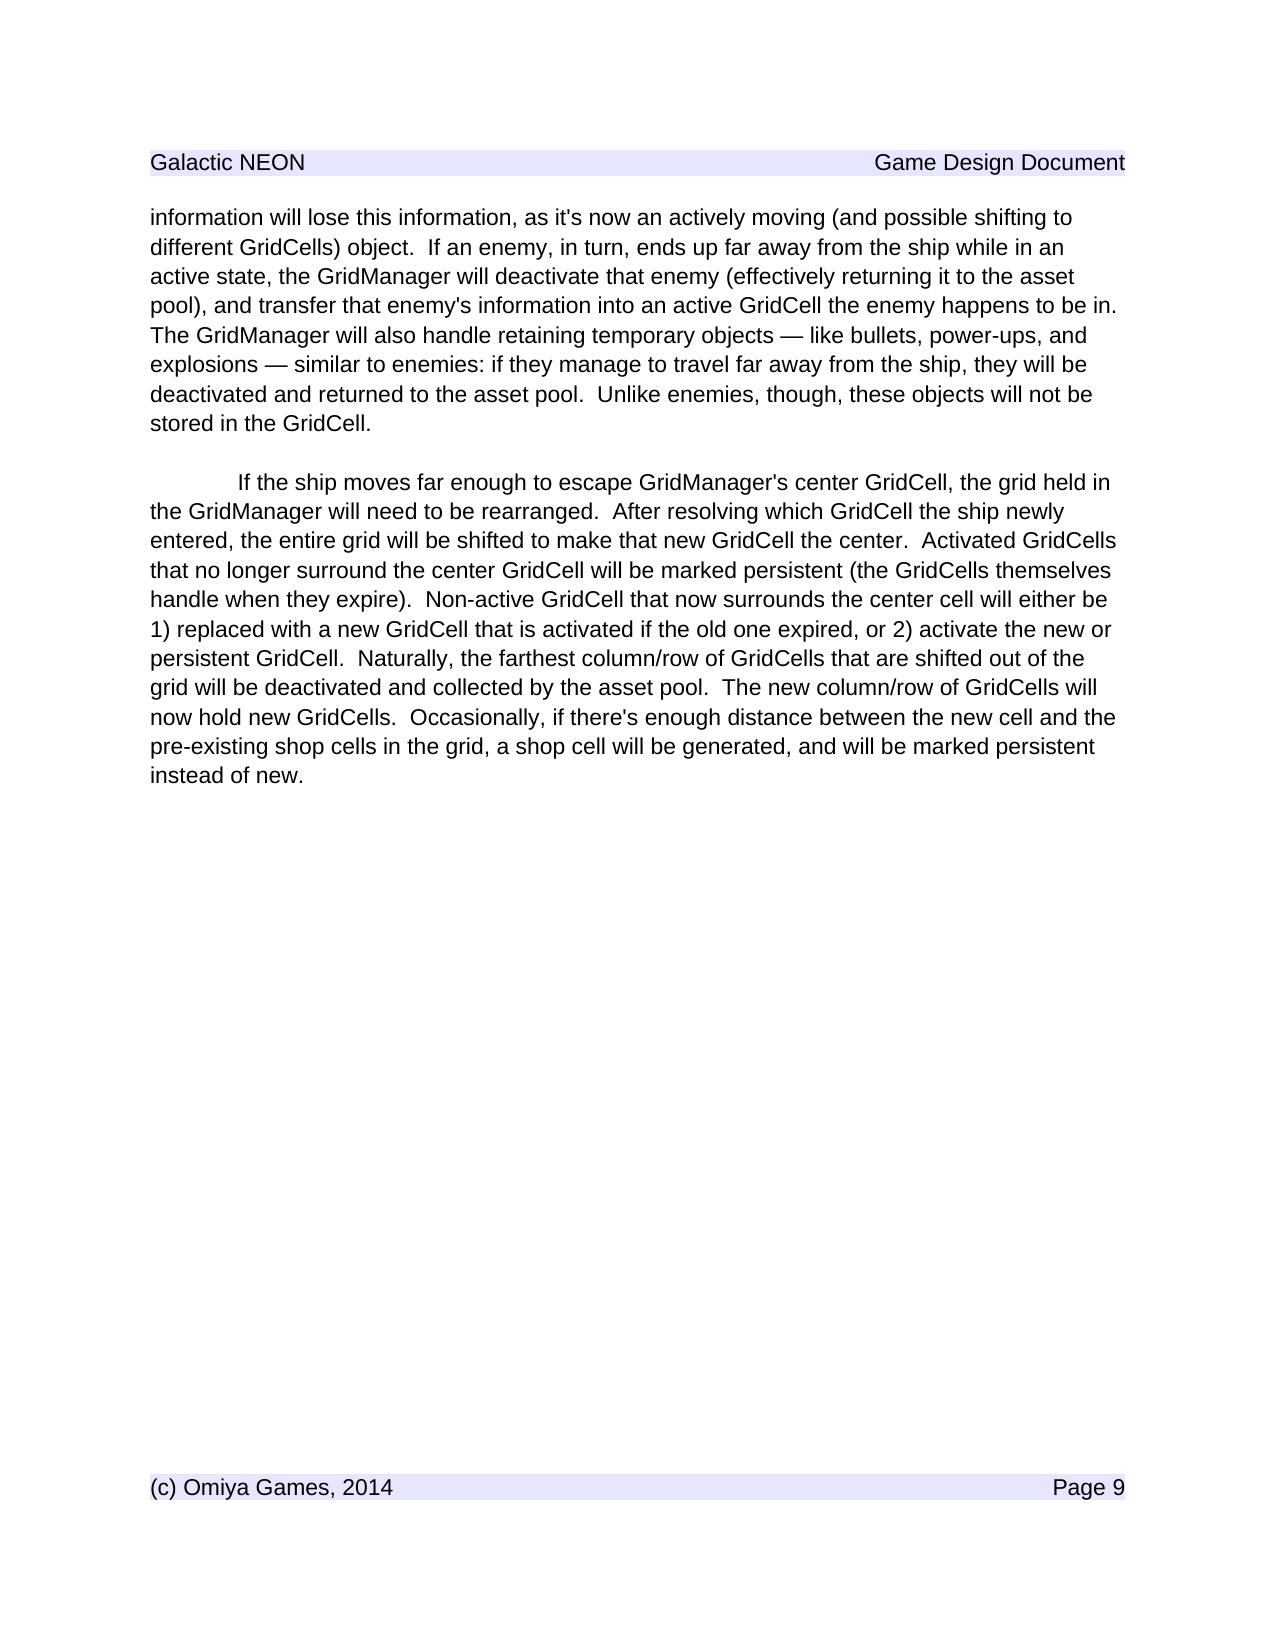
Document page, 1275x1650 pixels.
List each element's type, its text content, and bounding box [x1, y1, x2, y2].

text information will lose this information, as it's now an actively moving (and possible shifting to different GridCells) object. If an enemy, in turn, ends up far away from the ship while in an active state, the GridManager will deactivate that enemy (effectively returning it to the asset pool), and transfer that enemy's information into an active GridCell the enemy happens to be in. The GridManager will also handle retaining temporary objects — like bullets, power-ups, and explosions — similar to enemies: if they manage to travel far away from the ship, they will be deactivated and returned to the asset pool. Unlike enemies, though, these objects will not be stored in the GridCell. [150, 205, 1125, 436]
text If the ship moves far enough to escape GridManager's center GridCell, the grid held in the GridManager will need to be rearranged. After resolving which GridCell the ship newly entered, the entire grid will be shifted to make that new GridCell the center. Activated GridCells that no longer surround the center GridCell will be marked persistent (the GridCells themselves handle when they expire). Non-active GridCell that now surrounds the center cell will either be 1) replaced with a new GridCell that is activated if the old one expired, or 2) activate the new or persistent GridCell. Naturally, the farthest column/row of GridCells that are shifted out of the grid will be deactivated and collected by the asset pool. The new column/row of GridCells will now hold new GridCells. Occasionally, if there's enough distance between the new cell and the pre-existing shop cells in the grid, a shop cell will be generated, and will be marked persistent instead of new. [150, 469, 1125, 789]
